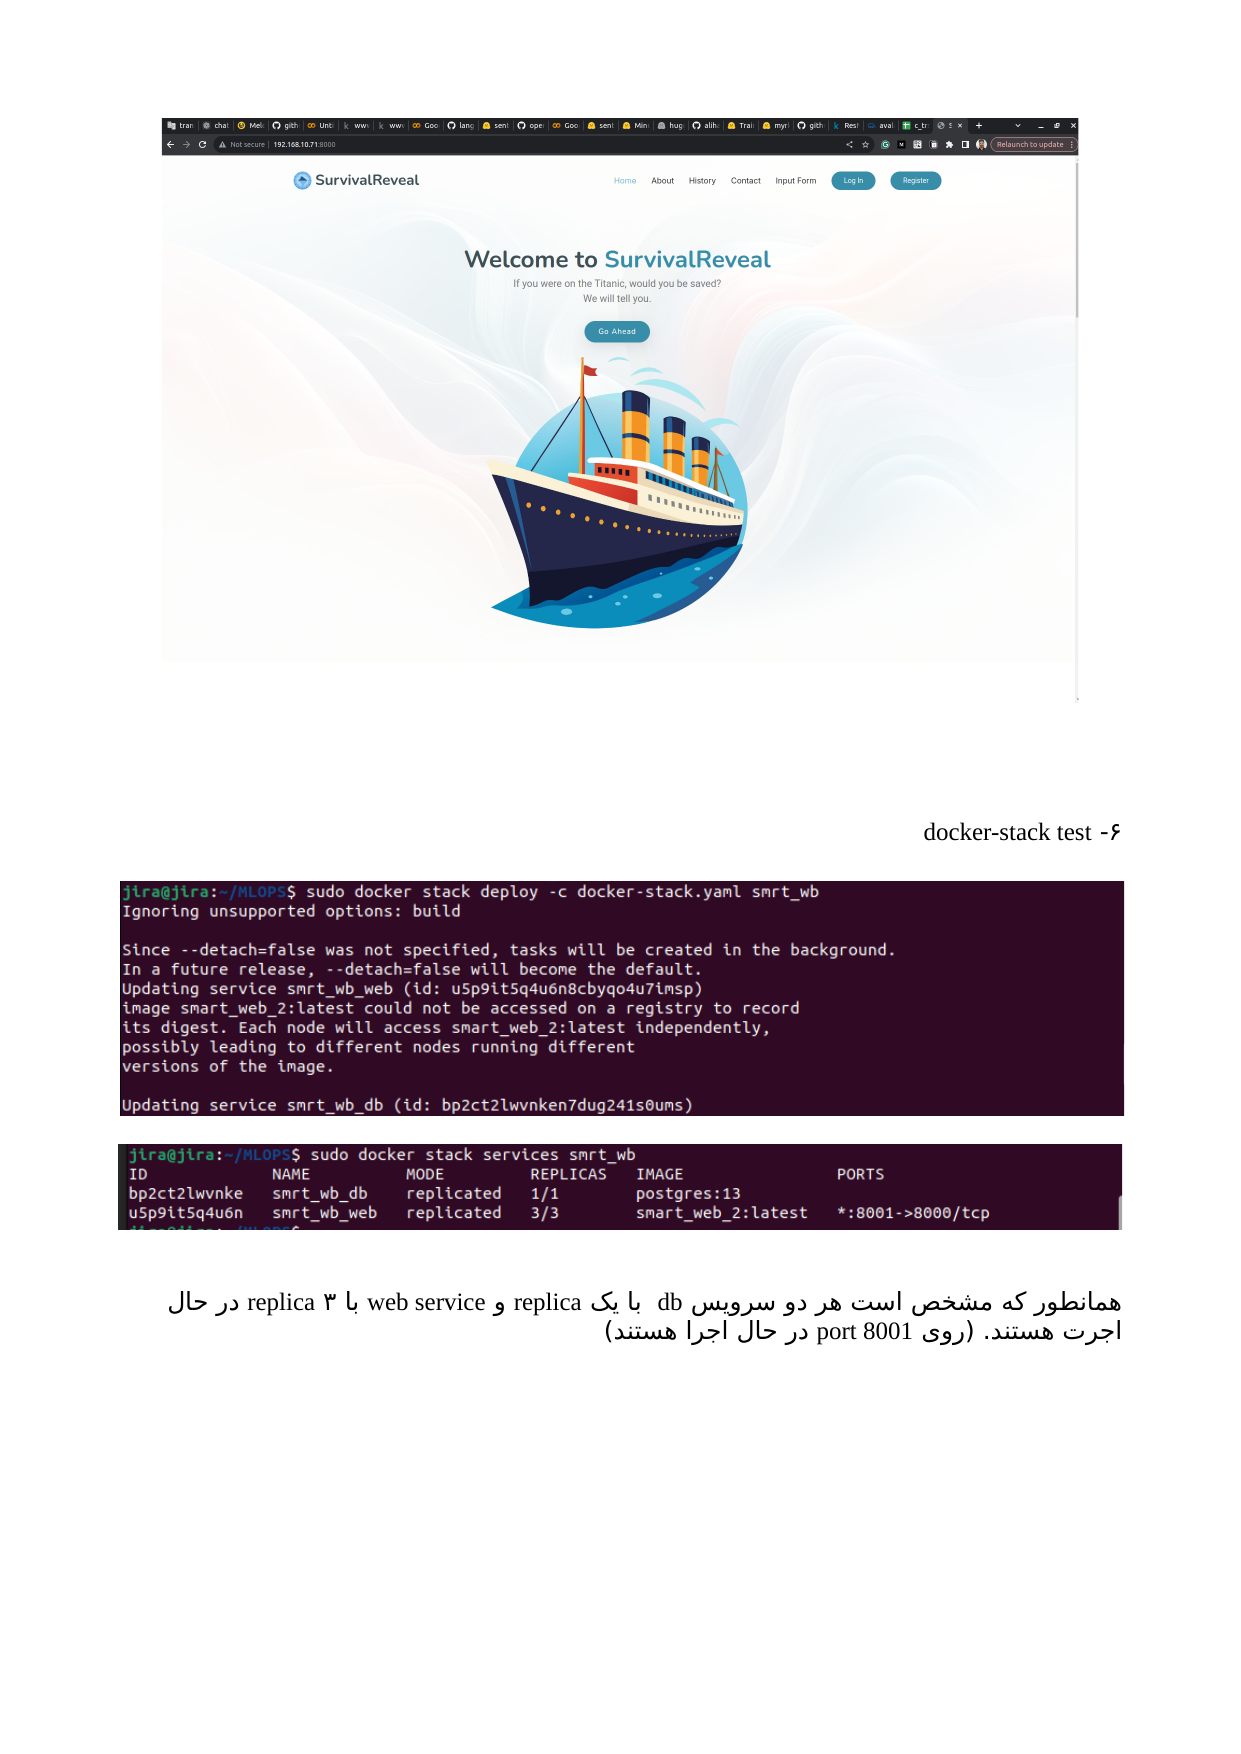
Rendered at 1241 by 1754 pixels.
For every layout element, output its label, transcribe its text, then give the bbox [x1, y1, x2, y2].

picture [118, 1144, 1123, 1230]
picture [161, 118, 1079, 703]
text همانطور که مشخص است هر دو سرویس db با یک replica و web service با ۳ replica در حال اجرت هستند. (روی port 8001 در حال اجرا هستند) [118, 1287, 1122, 1346]
picture [120, 881, 1125, 1116]
text ۶- docker-stack test [118, 817, 1122, 847]
